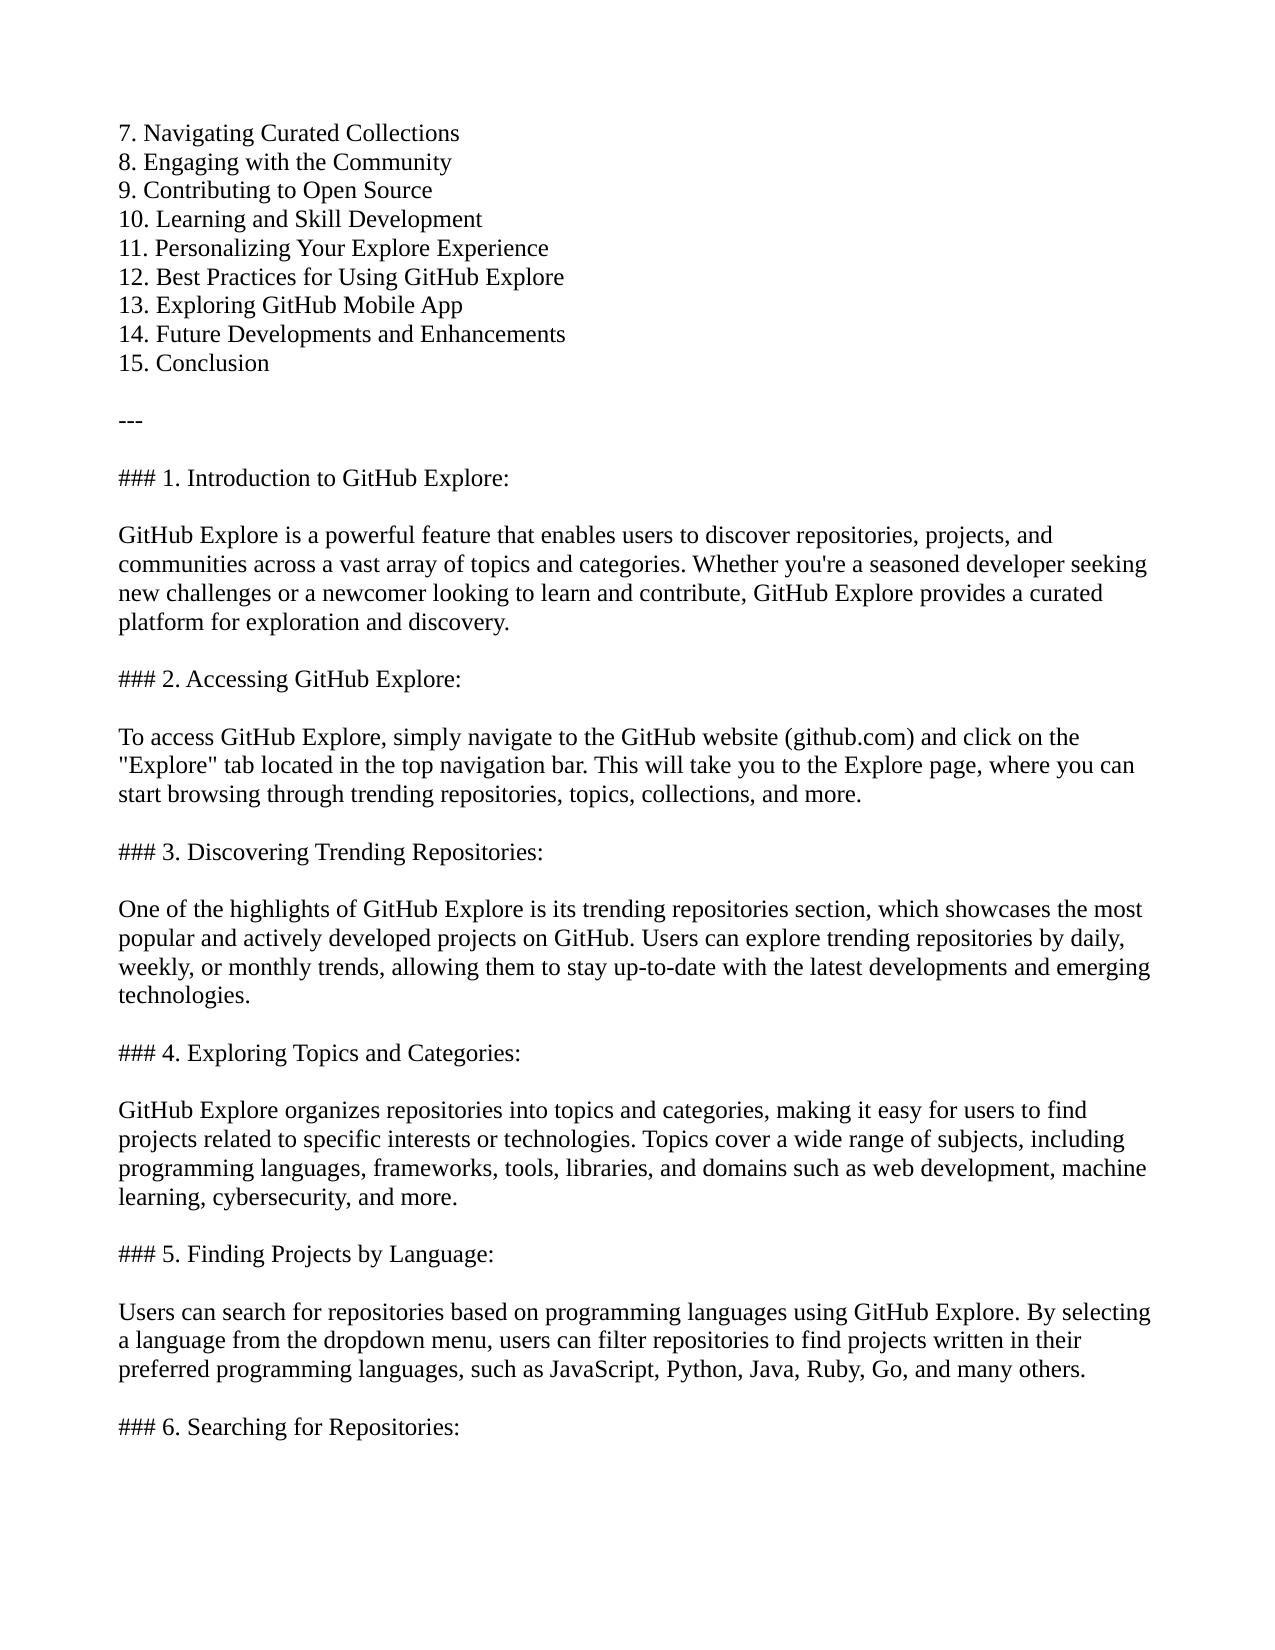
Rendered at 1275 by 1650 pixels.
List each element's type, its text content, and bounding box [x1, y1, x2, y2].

text ### 5. Finding Projects by Language: [118, 1239, 1157, 1268]
text 7. Navigating Curated Collections [118, 118, 1157, 147]
text 15. Conclusion [118, 348, 1157, 377]
text One of the highlights of GitHub Explore is its trending repositories section, which showcases the most popular and actively developed projects on GitHub. Users can explore trending repositories by daily, weekly, or monthly trends, allowing them to stay up-to-date with the latest developments and emerging technologies. [118, 894, 1157, 1009]
text 8. Engaging with the Community [118, 147, 1157, 176]
text ### 2. Accessing GitHub Explore: [118, 664, 1157, 693]
text 14. Future Developments and Enhancements [118, 319, 1157, 348]
text ### 3. Discovering Trending Repositories: [118, 837, 1157, 866]
text ### 6. Searching for Repositories: [118, 1412, 1157, 1441]
text 11. Personalizing Your Explore Experience [118, 233, 1157, 262]
text 13. Exploring GitHub Mobile App [118, 291, 1157, 319]
text 10. Learning and Skill Development [118, 204, 1157, 233]
text GitHub Explore is a powerful feature that enables users to discover repositories, projects, and communities across a vast array of topics and categories. Whether you're a seasoned developer seeking new challenges or a newcomer looking to learn and contribute, GitHub Explore provides a curated platform for exploration and discovery. [118, 521, 1157, 636]
text ### 4. Exploring Topics and Categories: [118, 1038, 1157, 1067]
text 9. Contributing to Open Source [118, 176, 1157, 204]
text GitHub Explore organizes repositories into topics and categories, making it easy for users to find projects related to specific interests or technologies. Topics cover a wide range of subjects, including programming languages, frameworks, tools, libraries, and domains such as web development, machine learning, cybersecurity, and more. [118, 1096, 1157, 1211]
text --- [118, 406, 1157, 434]
text ### 1. Introduction to GitHub Explore: [118, 463, 1157, 492]
text Users can search for repositories based on programming languages using GitHub Explore. By selecting a language from the dropdown menu, users can filter repositories to find projects written in their preferred programming languages, such as JavaScript, Python, Java, Ruby, Go, and many others. [118, 1297, 1157, 1383]
text 12. Best Practices for Using GitHub Explore [118, 262, 1157, 291]
text To access GitHub Explore, simply navigate to the GitHub website (github.com) and click on the "Explore" tab located in the top navigation bar. This will take you to the Explore page, where you can start browsing through trending repositories, topics, collections, and more. [118, 722, 1157, 808]
